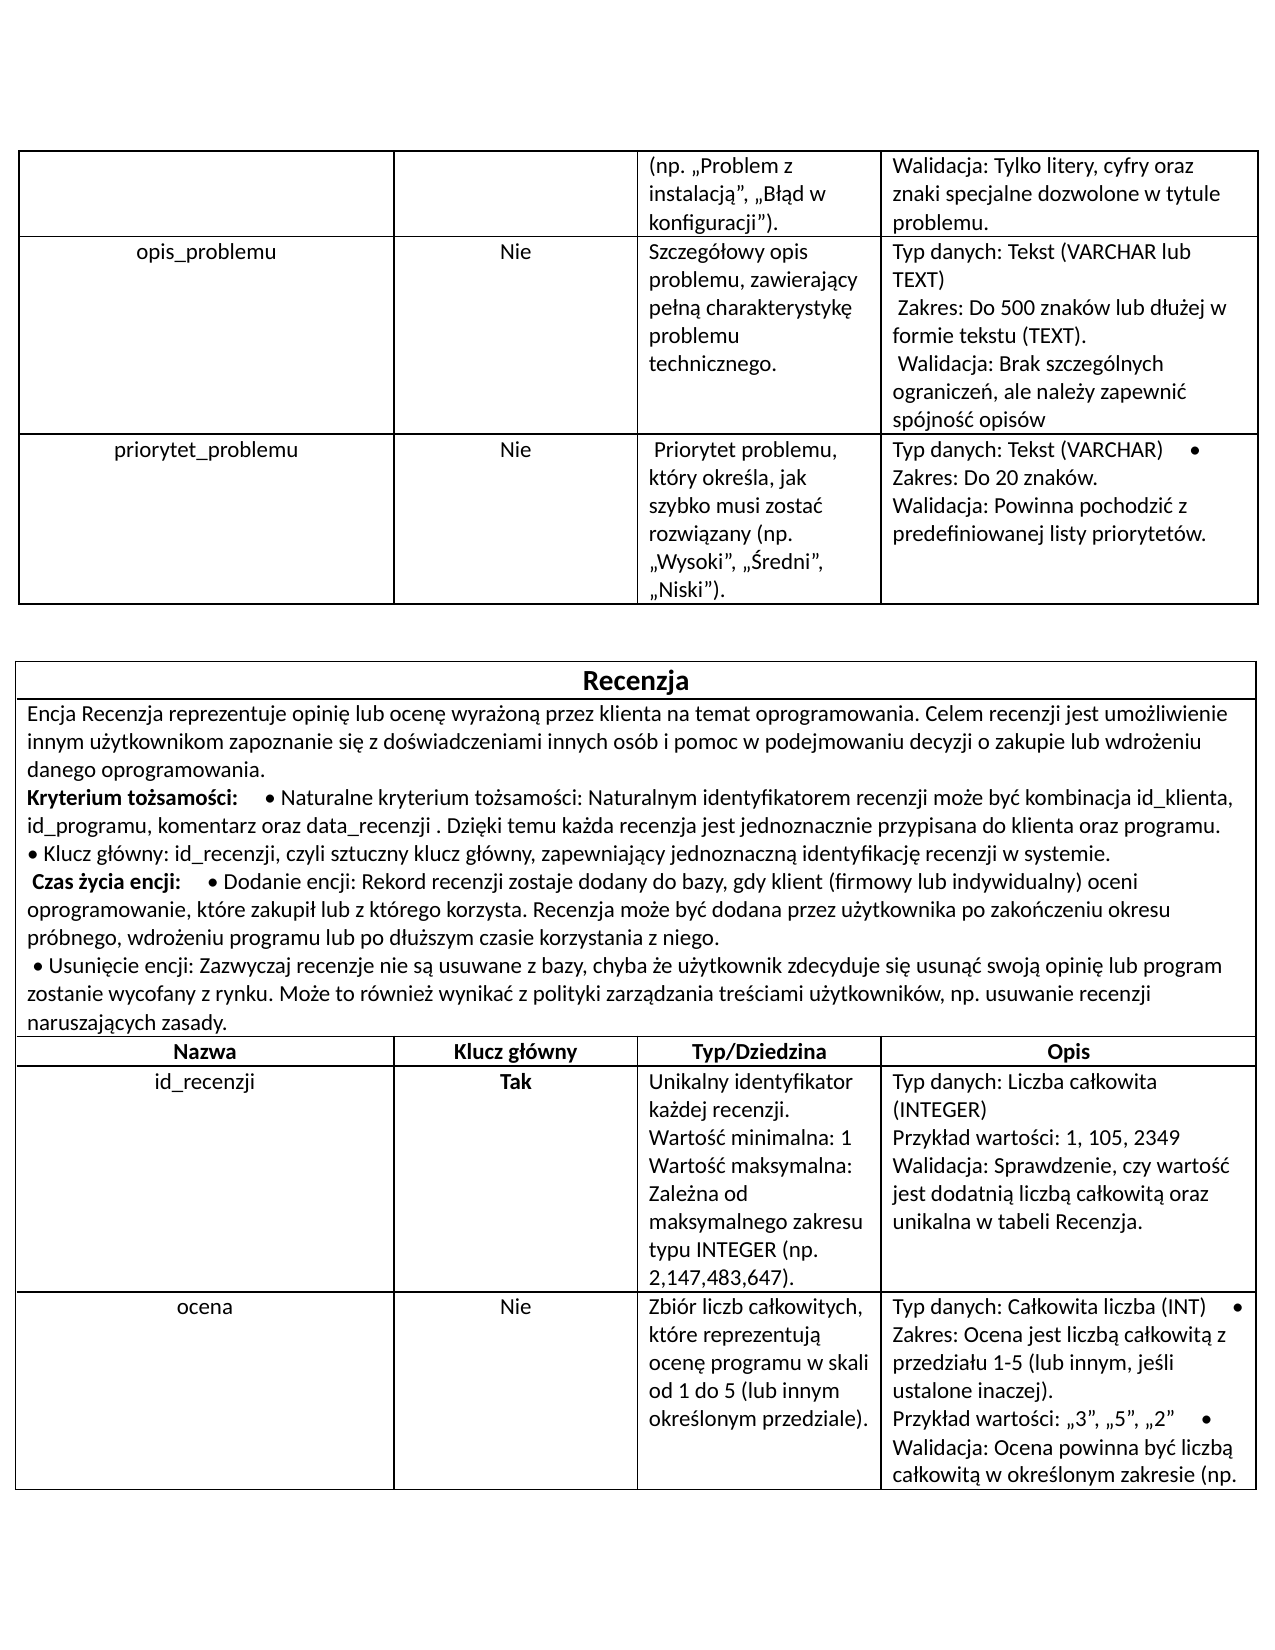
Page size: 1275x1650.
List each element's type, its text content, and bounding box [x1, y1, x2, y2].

table_cell Walidacja: Tylko litery, cyfry oraz znaki specjalne dozwolone w tytule problemu. [882, 152, 1257, 236]
table_cell Tak [395, 1067, 637, 1291]
table_cell Nie [395, 435, 637, 603]
table_cell Typ danych: Całkowita liczba (INT) • Zakres: Ocena jest liczbą całkowitą z przedziału 1-5 (lub innym, jeśli ustalone inaczej). Przykład wartości: „3”, „5”, „2” • Walidacja: Ocena powinna być liczbą całkowitą w określonym zakresie (np. [882, 1293, 1255, 1489]
table_cell Zbiór liczb całkowitych, które reprezentują ocenę programu w skali od 1 do 5 (lub innym określonym przedziale). [638, 1293, 880, 1489]
table_cell [20, 152, 393, 236]
table_cell Typ/Dziedzina [638, 1037, 880, 1065]
table_cell Opis [882, 1037, 1255, 1065]
table_cell Encja Recenzja reprezentuje opinię lub ocenę wyrażoną przez klienta na temat oprogramowania. Celem recenzji jest umożliwienie innym użytkownikom zapoznanie się z doświadczeniami innych osób i pomoc w podejmowaniu decyzji o zakupie lub wdrożeniu danego oprogramowania. Kryterium tożsamości: • Naturalne kryterium tożsamości: Naturalnym identyfikatorem recenzji może być kombinacja id_klienta, id_programu, komentarz oraz data_recenzji . Dzięki temu każda recenzja jest jednoznacznie przypisana do klienta oraz programu. • Klucz główny: id_recenzji, czyli sztuczny klucz główny, zapewniający jednoznaczną identyfikację recenzji w systemie. Czas życia encji: • Dodanie encji: Rekord recenzji zostaje dodany do bazy, gdy klient (firmowy lub indywidualny) oceni oprogramowanie, które zakupił lub z którego korzysta. Recenzja może być dodana przez użytkownika po zakończeniu okresu próbnego, wdrożeniu programu lub po dłuższym czasie korzystania z niego. • Usunięcie encji: Zazwyczaj recenzje nie są usuwane z bazy, chyba że użytkownik zdecyduje się usunąć swoją opinię lub program zostanie wycofany z rynku. Może to również wynikać z polityki zarządzania treściami użytkowników, np. usuwanie recenzji naruszających zasady. [16, 699, 1255, 1036]
table_cell opis_problemu [20, 237, 393, 433]
table_cell Unikalny identyfikator każdej recenzji. Wartość minimalna: 1 Wartość maksymalna: Zależna od maksymalnego zakresu typu INTEGER (np. 2,147,483,647). [638, 1067, 880, 1291]
table_cell ocena [16, 1292, 393, 1489]
table_cell id_recenzji [16, 1066, 393, 1291]
table_cell Nie [395, 237, 637, 433]
table_header Recenzja [16, 662, 1255, 698]
table_cell Nazwa [16, 1037, 393, 1065]
table_cell Szczegółowy opis problemu, zawierający pełną charakterystykę problemu technicznego. [638, 237, 880, 433]
table_cell Priorytet problemu, który określa, jak szybko musi zostać rozwiązany (np. „Wysoki”, „Średni”, „Niski”). [638, 435, 880, 603]
table_cell Typ danych: Liczba całkowita (INTEGER) Przykład wartości: 1, 105, 2349 Walidacja: Sprawdzenie, czy wartość jest dodatnią liczbą całkowitą oraz unikalna w tabeli Recenzja. [882, 1067, 1255, 1291]
table_cell [395, 152, 637, 236]
table_cell Typ danych: Tekst (VARCHAR lub TEXT) Zakres: Do 500 znaków lub dłużej w formie tekstu (TEXT). Walidacja: Brak szczególnych ograniczeń, ale należy zapewnić spójność opisów [882, 237, 1257, 433]
table_cell Klucz główny [395, 1037, 637, 1065]
table_cell (np. „Problem z instalacją”, „Błąd w konfiguracji”). [638, 152, 880, 236]
table_cell priorytet_problemu [20, 435, 393, 603]
table_cell Typ danych: Tekst (VARCHAR) • Zakres: Do 20 znaków. Walidacja: Powinna pochodzić z predefiniowanej listy priorytetów. [882, 435, 1257, 603]
table_cell Nie [395, 1293, 637, 1489]
